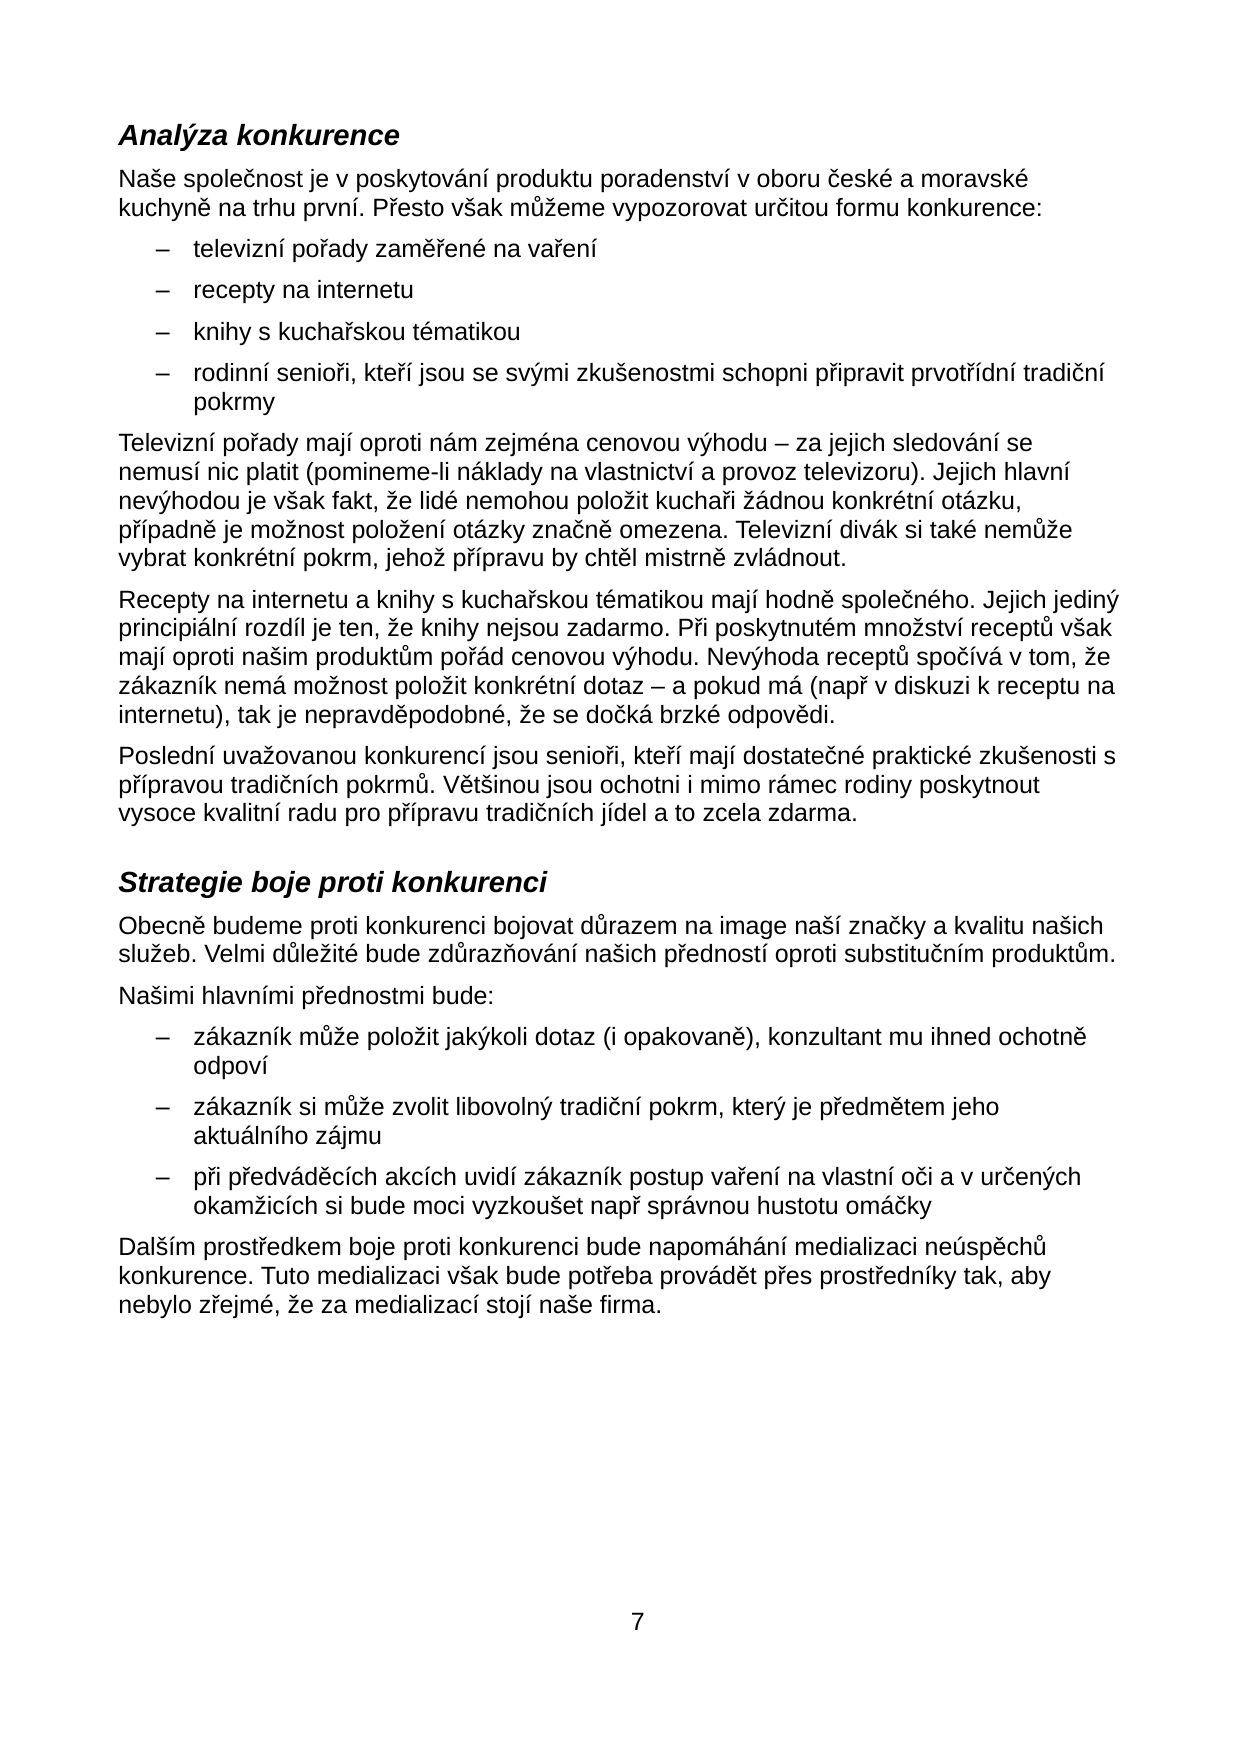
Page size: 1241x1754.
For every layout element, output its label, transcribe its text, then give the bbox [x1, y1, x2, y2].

list při předváděcích akcích uvidí zákazník postup vaření na vlastní oči a v určených okamžicích si bude moci vyzkoušet např správnou hustotu omáčky [156, 1162, 1122, 1220]
text Našimi hlavními přednostmi bude: [118, 981, 1122, 1009]
text Televizní pořady mají oproti nám zejména cenovou výhodu – za jejich sledování se nemusí nic platit (pomineme-li náklady na vlastnictví a provoz televizoru). Jejich hlavní nevýhodou je však fakt, že lidé nemohou položit kuchaři žádnou konkrétní otázku, případně je možnost položení otázky značně omezena. Televizní divák si také nemůže vybrat konkrétní pokrm, jehož přípravu by chtěl mistrně zvládnout. [118, 428, 1122, 572]
list zákazník může položit jakýkoli dotaz (i opakovaně), konzultant mu ihned ochotně odpoví [156, 1022, 1122, 1079]
subtitle Strategie boje proti konkurenci [118, 864, 1122, 898]
text Poslední uvažovanou konkurencí jsou senioři, kteří mají dostatečné praktické zkušenosti s přípravou tradičních pokrmů. Většinou jsou ochotni i mimo rámec rodiny poskytnout vysoce kvalitní radu pro přípravu tradičních jídel a to zcela zdarma. [118, 741, 1122, 827]
list zákazník si může zvolit libovolný tradiční pokrm, který je předmětem jeho aktuálního zájmu [156, 1092, 1122, 1149]
text Naše společnost je v poskytování produktu poradenství v oboru české a moravské kuchyně na trhu první. Přesto však můžeme vypozorovat určitou formu konkurence: [118, 164, 1122, 222]
list rodinní senioři, kteří jsou se svými zkušenostmi schopni připravit prvotřídní tradiční pokrmy [156, 358, 1122, 416]
text Recepty na internetu a knihy s kuchařskou tématikou mají hodně společného. Jejich jediný principiální rozdíl je ten, že knihy nejsou zadarmo. Při poskytnutém množství receptů však mají oproti našim produktům pořád cenovou výhodu. Nevýhoda receptů spočívá v tom, že zákazník nemá možnost položit konkrétní dotaz – a pokud má (např v diskuzi k receptu na internetu), tak je nepravděpodobné, že se dočká brzké odpovědi. [118, 584, 1122, 728]
text Obecně budeme proti konkurenci bojovat důrazem na image naší značky a kvalitu našich služeb. Velmi důležité bude zdůrazňování našich předností oproti substitučním produktům. [118, 911, 1122, 968]
list knihy s kuchařskou tématikou [156, 317, 1122, 346]
text Dalším prostředkem boje proti konkurenci bude napomáhání medializaci neúspěchů konkurence. Tuto medializaci však bude potřeba provádět přes prostředníky tak, aby nebylo zřejmé, že za medializací stojí naše firma. [118, 1232, 1122, 1318]
subtitle Analýza konkurence [118, 118, 1122, 152]
list televizní pořady zaměřené na vaření [156, 234, 1122, 263]
list recepty na internetu [156, 276, 1122, 304]
